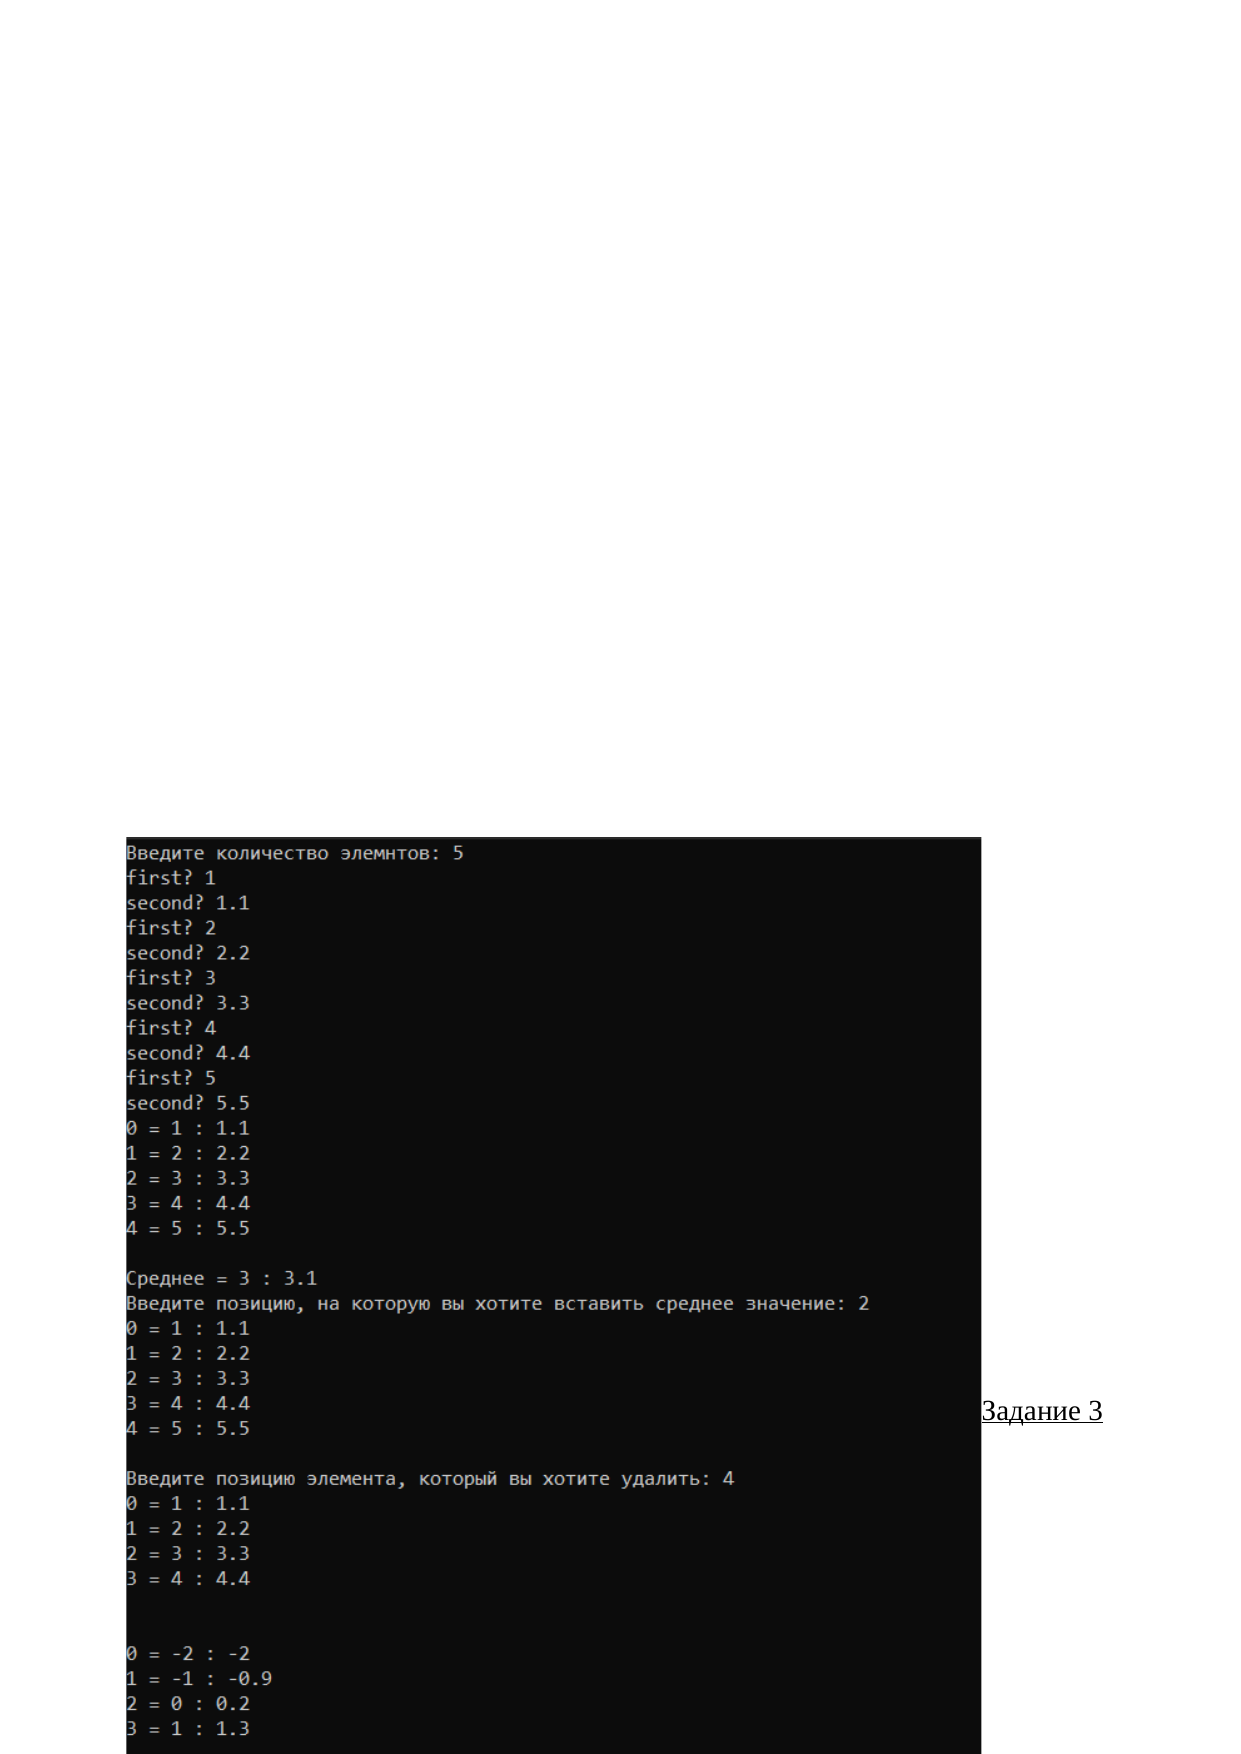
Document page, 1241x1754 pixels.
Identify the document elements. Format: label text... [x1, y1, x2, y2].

picture [126, 837, 982, 1754]
text Задание 3 [982, 1393, 1122, 1426]
text [118, 1393, 126, 1426]
